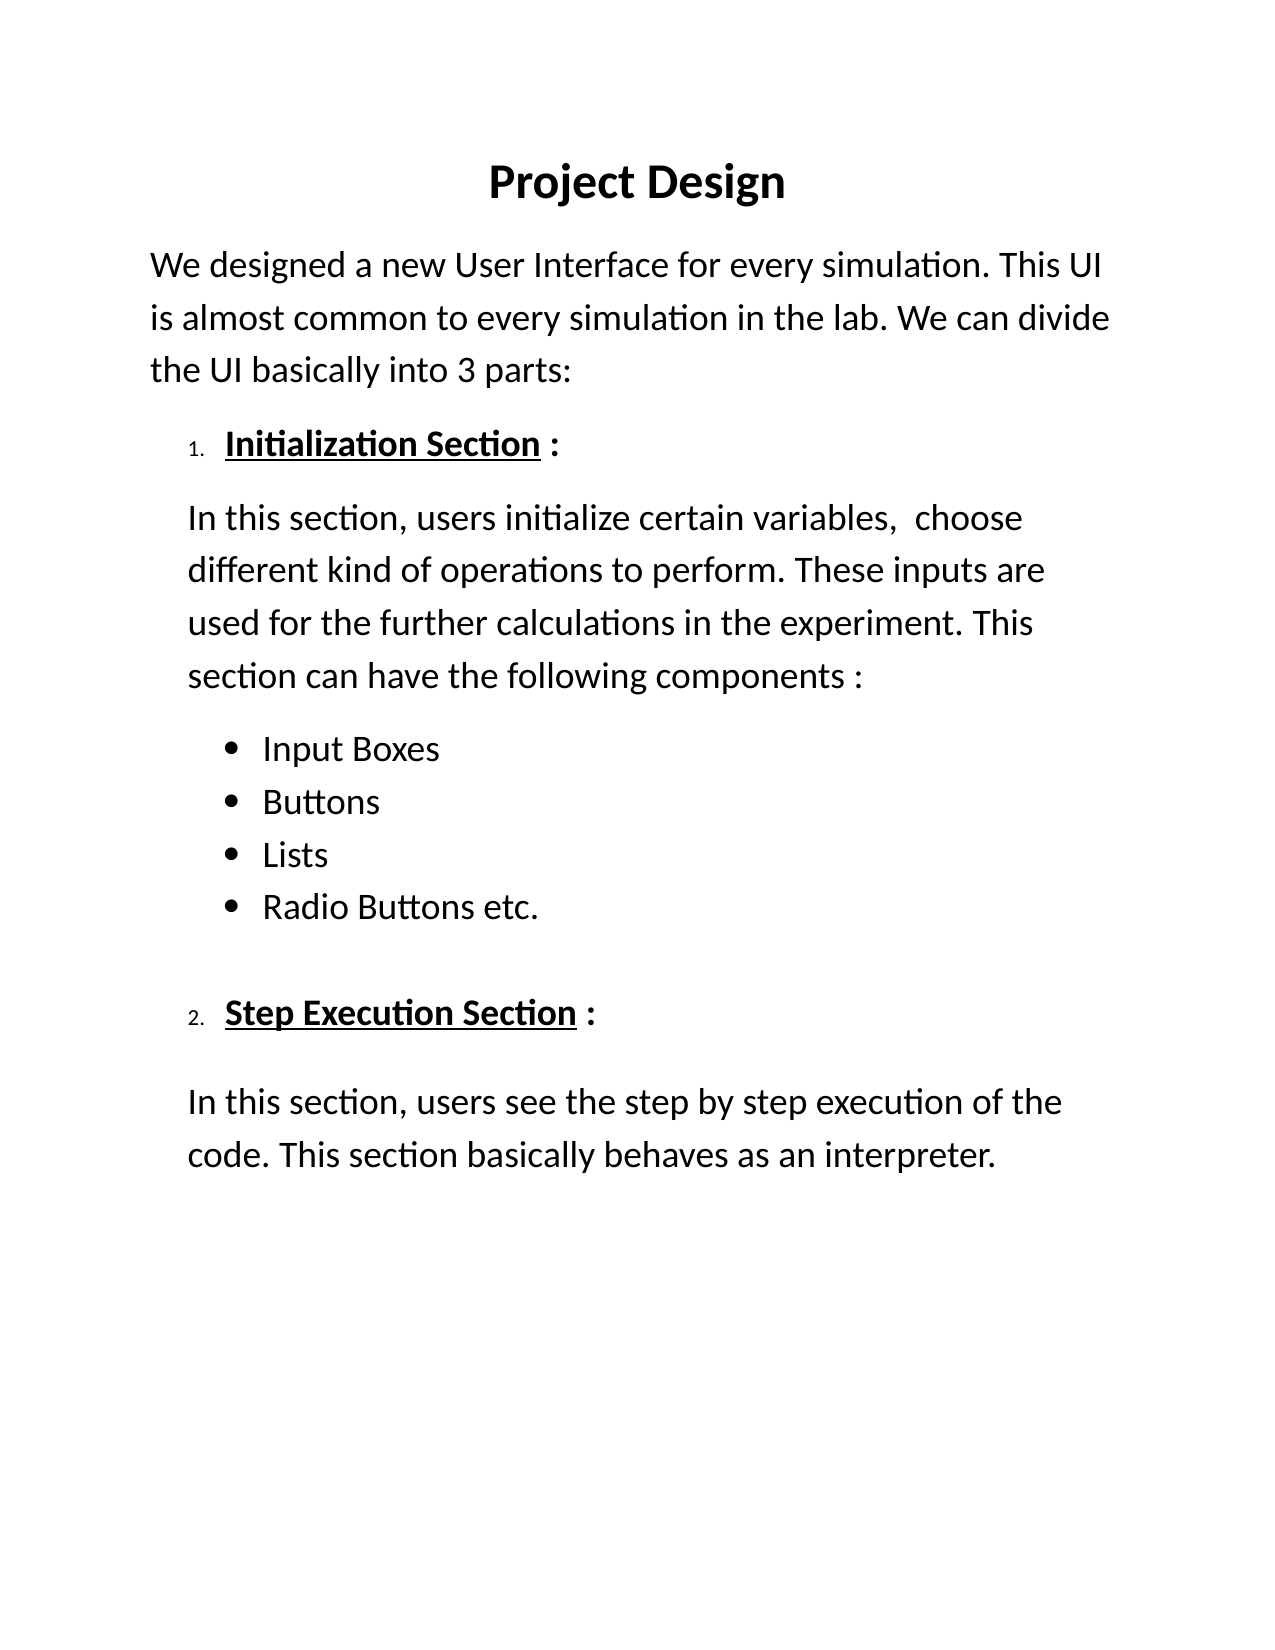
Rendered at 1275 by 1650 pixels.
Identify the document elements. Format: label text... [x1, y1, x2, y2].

list Step Execution Section : [187, 989, 1125, 1034]
text We designed a new User Interface for every simulation. This UI is almost common to every simulation in the lab. We can divide the UI basically into 3 parts: [150, 241, 1125, 392]
list Initialization Section : [187, 420, 1125, 466]
text In this section, users initialize certain variables, choose different kind of operations to perform. These inputs are used for the further calculations in the experiment. This section can have the following components : [187, 493, 1125, 697]
list Buttons [225, 778, 1125, 824]
text In this section, users see the step by step execution of the code. This section basically behaves as an interpreter. [187, 1078, 1125, 1177]
list Lists [225, 831, 1125, 876]
list Radio Buttons etc. [225, 883, 1125, 929]
list Input Boxes [225, 725, 1125, 771]
text Project Design [150, 150, 1125, 211]
